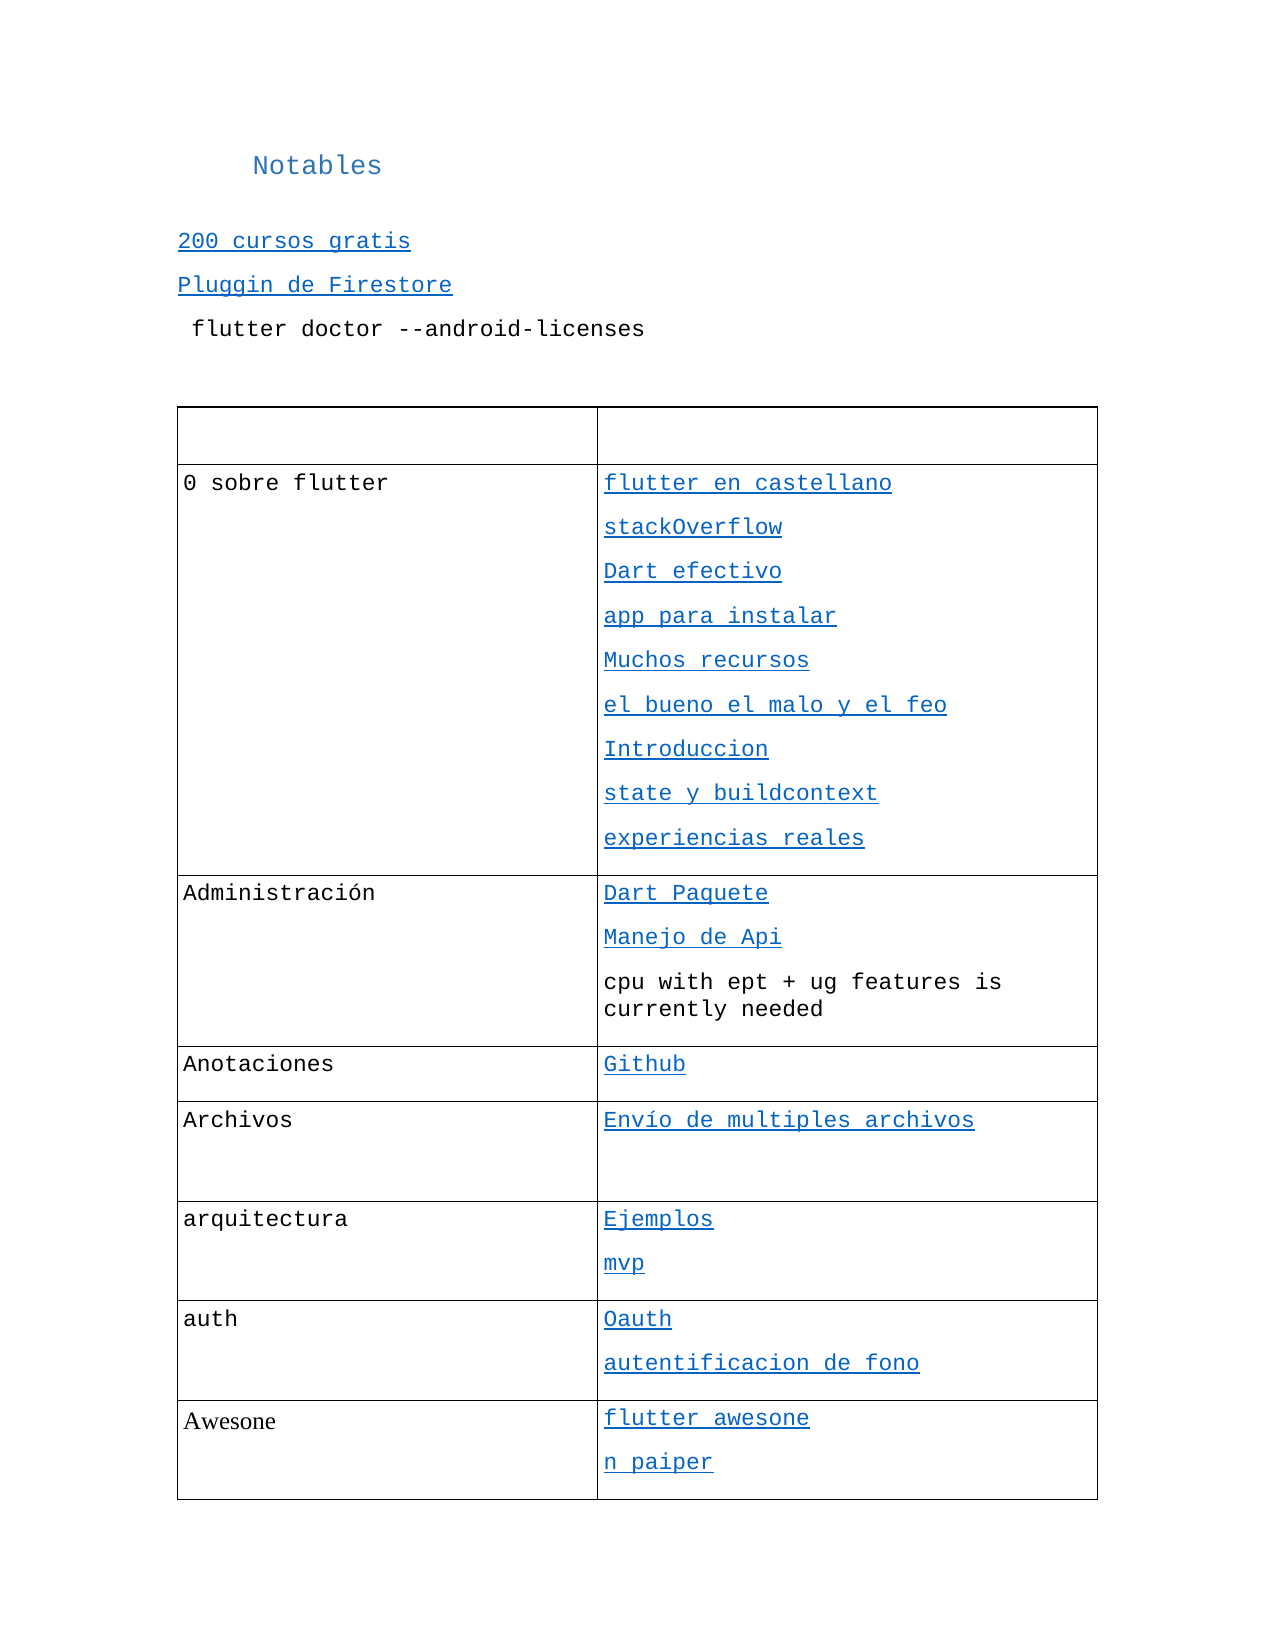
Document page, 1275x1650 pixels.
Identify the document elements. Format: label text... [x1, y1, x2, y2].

table_cell Anotaciones [178, 1047, 597, 1101]
text Pluggin de Firestore [177, 273, 1098, 299]
table_cell flutter en castellano stackOverflow Dart efectivo app para instalar Muchos recursos el bueno el malo y el feo Introduccion state y buildcontext experiencias reales [598, 465, 1097, 874]
table_cell arquitectura [178, 1202, 597, 1300]
table_cell Envío de multiples archivos [598, 1102, 1097, 1201]
table_header [598, 408, 1097, 464]
table_cell 0 sobre flutter [178, 465, 597, 874]
table_header [178, 408, 597, 464]
table_cell Dart Paquete Manejo de Api cpu with ept + ug features is currently needed [598, 876, 1097, 1046]
subtitle Notables [252, 152, 1098, 182]
table_cell Ejemplos mvp [598, 1202, 1097, 1300]
table_cell Administración [178, 876, 597, 1046]
table_cell Github [598, 1047, 1097, 1101]
text flutter doctor --android-licenses [177, 318, 1098, 344]
text 200 cursos gratis [177, 229, 1098, 255]
table_cell Awesone [178, 1401, 597, 1499]
table_cell auth [178, 1301, 597, 1399]
table_cell Archivos [178, 1102, 597, 1201]
table_cell Oauth autentificacion de fono [598, 1301, 1097, 1399]
table_cell flutter awesone n paiper [598, 1401, 1097, 1499]
